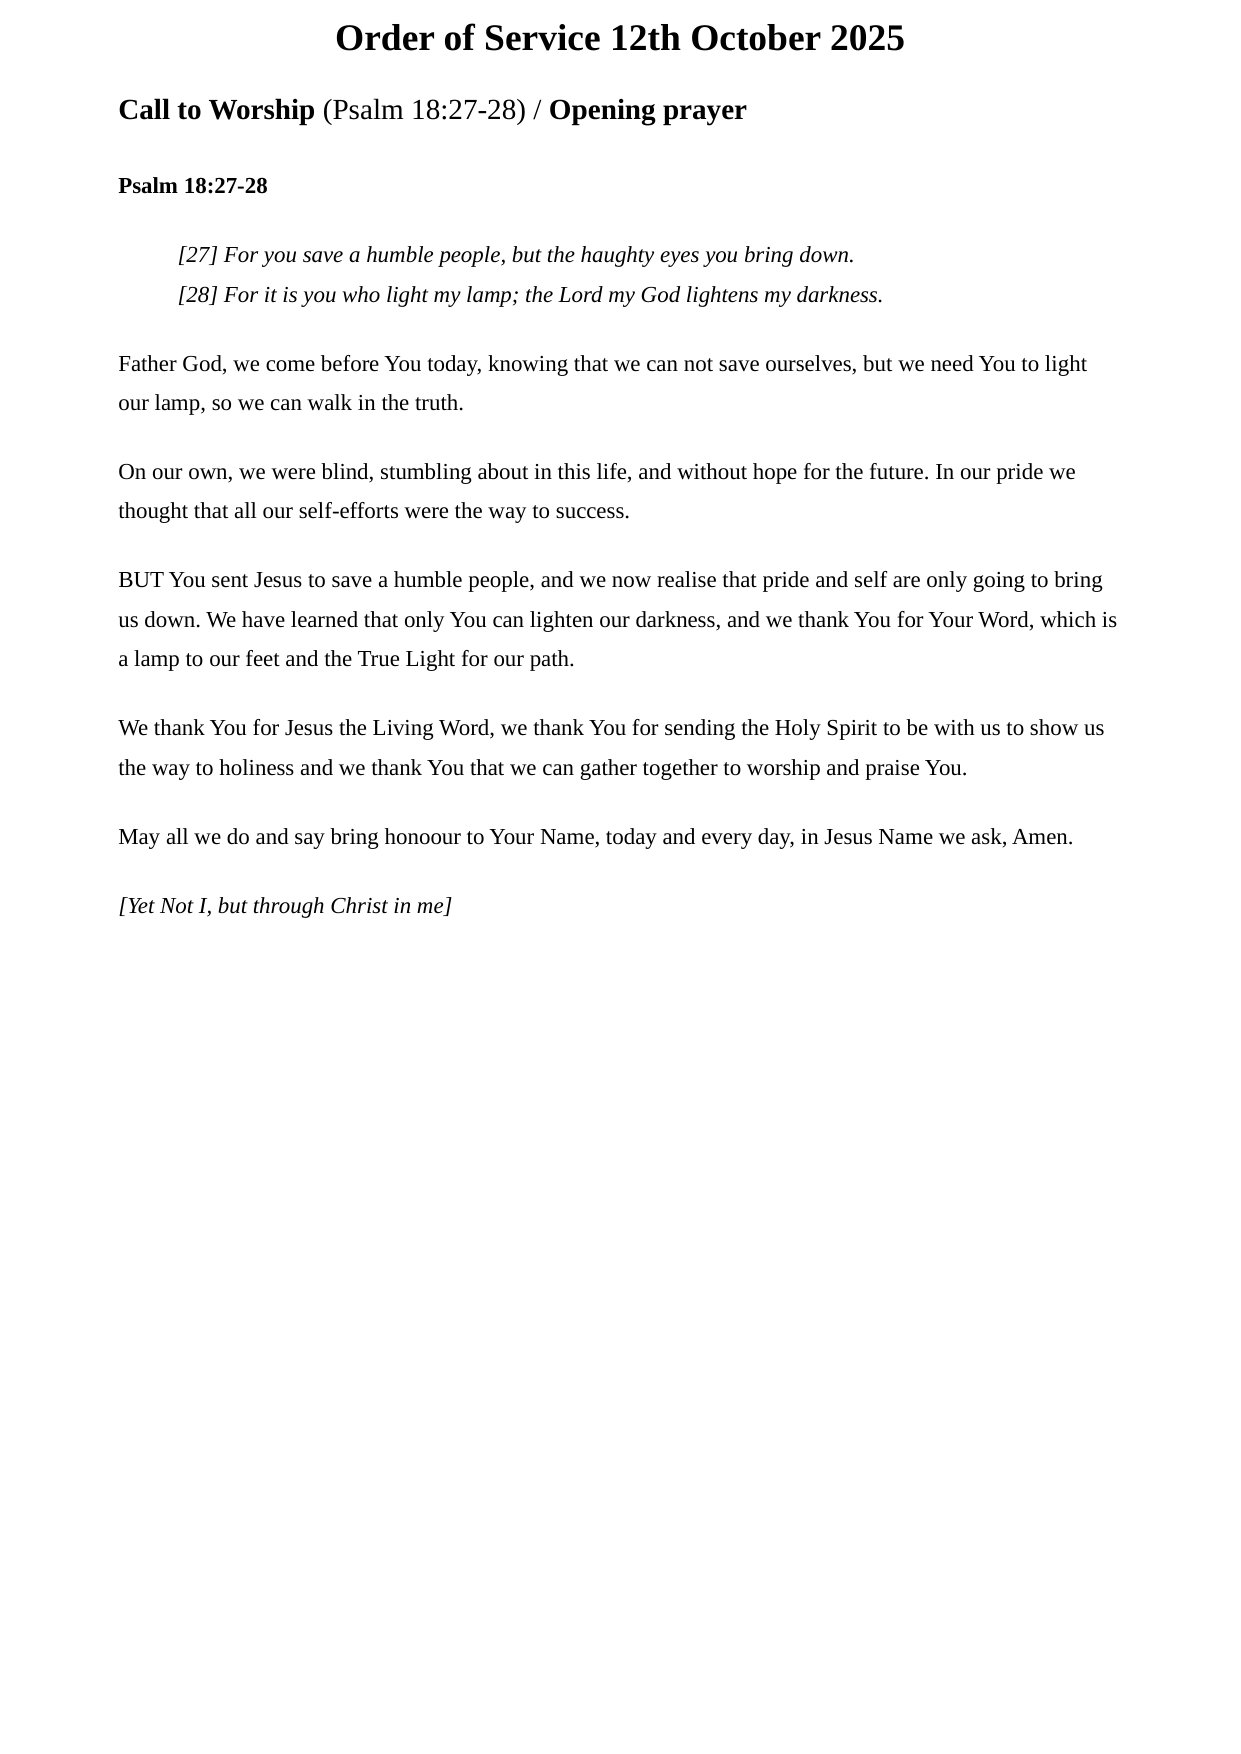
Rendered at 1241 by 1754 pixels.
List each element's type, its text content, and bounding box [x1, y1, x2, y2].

text Father God, we come before You today, knowing that we can not save ourselves, but we need You to light our lamp, so we can walk in the truth. [118, 350, 1122, 416]
text May all we do and say bring honoour to Your Name, today and every day, in Jesus Name we ask, Amen. [118, 823, 1122, 849]
text Call to Worship (Psalm 18:27-28) / Opening prayer [118, 92, 1122, 126]
text [Yet Not I, but through Christ in me] [118, 892, 1122, 918]
text Psalm 18:27-28 [118, 172, 1122, 199]
text BUT You sent Jesus to save a humble people, and we now realise that pride and self are only going to bring us down. We have learned that only You can lighten our darkness, and we thank You for Your Word, which is a lamp to our feet and the True Light for our path. [118, 567, 1122, 672]
text We thank You for Jesus the Living Word, we thank You for sending the Holy Spirit to be with us to show us the way to holiness and we thank You that we can gather together to worship and praise You. [118, 714, 1122, 780]
text [27] For you save a humble people, but the haughty eyes you bring down. [28] For it is you who light my lamp; the Lord my God lightens my darkness. [177, 241, 1122, 307]
text On our own, we were blind, stumbling about in this life, and without hope for the future. In our pride we thought that all our self-efforts were the way to success. [118, 458, 1122, 524]
